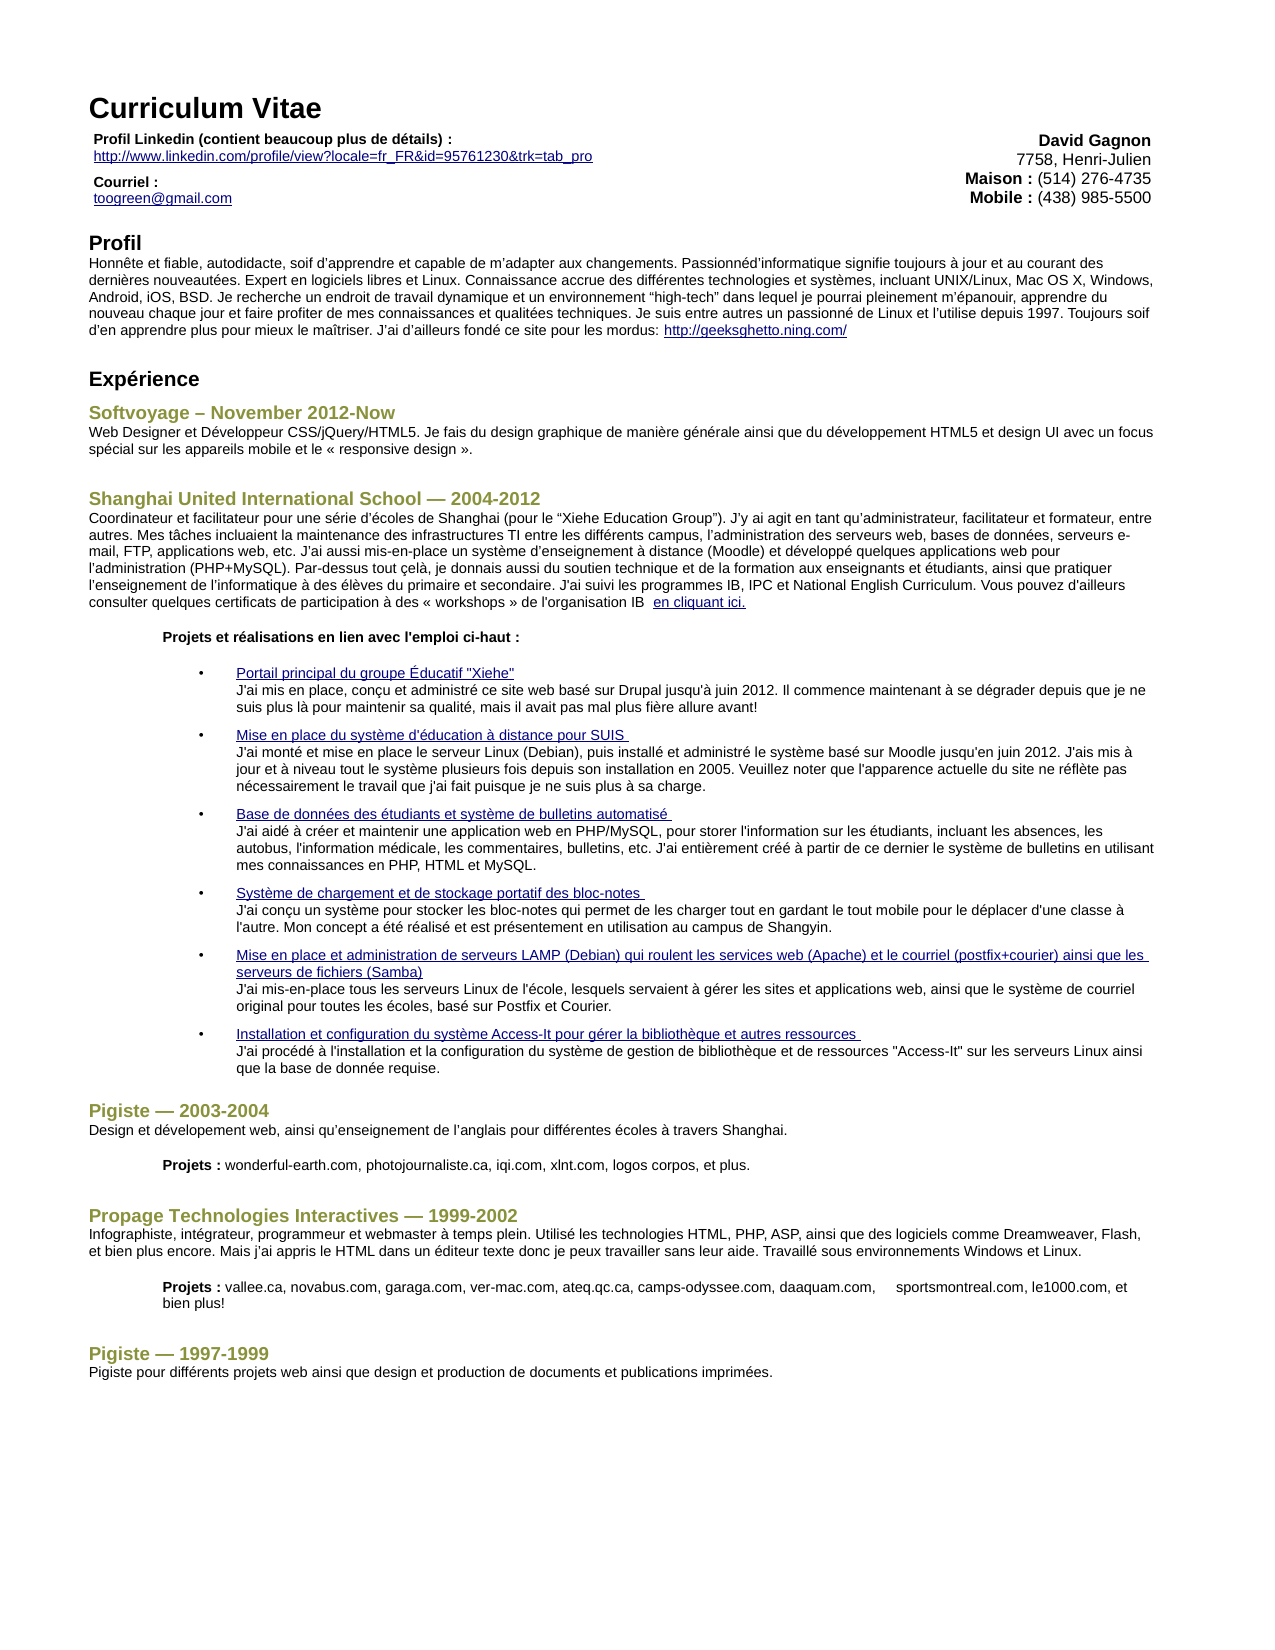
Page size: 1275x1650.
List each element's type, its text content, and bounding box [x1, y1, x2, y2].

text Design et dévelopement web, ainsi qu’enseignement de l’anglais pour différentes écoles à travers Shanghai. [88, 1121, 1157, 1138]
list Base de données des étudiants et système de bulletins automatisé J'ai aidé à créer et maintenir une application web en PHP/MySQL, pour storer l'information sur les étudiants, incluant les absences, les autobus, l'information médicale, les commentaires, bulletins, etc. J'ai entièrement créé à partir de ce dernier le système de bulletins en utilisant mes connaissances en PHP, HTML et MySQL. [199, 806, 1157, 873]
text Projets : wonderful-earth.com, photojournaliste.ca, iqi.com, xlnt.com, logos corpos, et plus. [162, 1157, 1157, 1174]
text Pigiste — 1997-1999 [88, 1342, 1157, 1364]
table_header Profil Linkedin (contient beaucoup plus de détails) : http://www.linkedin.com/profile/view?locale=fr_FR&id=95761230&trk=tab_pro Courriel : toogreen@gmail.com [88, 125, 775, 222]
text Projets et réalisations en lien avec l'emploi ci-haut : [162, 629, 1157, 646]
list Mise en place du système d'éducation à distance pour SUIS J'ai monté et mise en place le serveur Linux (Debian), puis installé et administré le système basé sur Moodle jusqu'en juin 2012. J'ais mis à jour et à niveau tout le système plusieurs fois depuis son installation en 2005. Veuillez noter que l'apparence actuelle du site ne réflète pas nécessairement le travail que j'ai fait puisque je ne suis plus à sa charge. [199, 727, 1157, 794]
text Expérience [88, 366, 1157, 390]
text Projets : vallee.ca, novabus.com, garaga.com, ver-mac.com, ateq.qc.ca, camps-odyssee.com, daaquam.com, sportsmontreal.com, le1000.com, et bien plus! [162, 1278, 1157, 1312]
text Honnête et fiable, autodidacte, soif d’apprendre et capable de m’adapter aux changements. Passionné d’informatique signifie toujours à jour et au courant des dernières nouveautées. Expert en logiciels libres et Linux. Connaissance accrue des différentes technologies et systèmes, incluant UNIX/Linux, Mac OS X, Windows, Android, iOS, BSD. Je recherche un endroit de travail dynamique et un environnement “high-tech” dans lequel je pourrai pleinement m’épanouir, apprendre du nouveau chaque jour et faire profiter de mes connaissances et qualitées techniques. Je suis entre autres un passionné de Linux et l’utilise depuis 1997. Toujours soif d’en apprendre plus pour mieux le maîtriser. J’ai d’ailleurs fondé ce site pour les mordus: http://geeksghetto.ning.com/ [88, 255, 1157, 339]
text Propage Technologies Interactives — 1999-2002 [88, 1204, 1157, 1226]
text Softvoyage – November 2012-Now [88, 402, 1157, 424]
text Coordinateur et facilitateur pour une série d’écoles de Shanghai (pour le “Xiehe Education Group”). J’y ai agit en tant qu’administrateur, facilitateur et formateur, entre autres. Mes tâches incluaient la maintenance des infrastructures TI entre les différents campus, l’administration des serveurs web, bases de données, serveurs e-mail, FTP, applications web, etc. J’ai aussi mis-en-place un système d’enseignement à distance (Moodle) et développé quelques applications web pour l’administration (PHP+MySQL). Par-dessus tout çelà, je donnais aussi du soutien technique et de la formation aux enseignants et étudiants, ainsi que pratiquer l’enseignement de l’informatique à des élèves du primaire et secondaire. J'ai suivi les programmes IB, IPC et National English Curriculum. Vous pouvez d'ailleurs consulter quelques certificats de participation à des « workshops » de l'organisation IB en cliquant ici. [88, 509, 1157, 610]
text Shanghai United International School — 2004-2012 [88, 488, 1157, 509]
list Installation et configuration du système Access-It pour gérer la bibliothèque et autres ressources J'ai procédé à l'installation et la configuration du système de gestion de bibliothèque et de ressources "Access-It" sur les serveurs Linux ainsi que la base de donnée requise. [199, 1026, 1157, 1076]
text Profil [88, 231, 1157, 255]
list Portail principal du groupe Éducatif "Xiehe" J'ai mis en place, conçu et administré ce site web basé sur Drupal jusqu'à juin 2012. Il commence maintenant à se dégrader depuis que je ne suis plus là pour maintenir sa qualité, mais il avait pas mal plus fière allure avant! [199, 664, 1157, 715]
text Infographiste, intégrateur, programmeur et webmaster à temps plein. Utilisé les technologies HTML, PHP, ASP, ainsi que des logiciels comme Dreamweaver, Flash, et bien plus encore. Mais j’ai appris le HTML dans un éditeur texte donc je peux travailler sans leur aide. Travaillé sous environnements Windows et Linux. [88, 1226, 1157, 1259]
table_header David Gagnon 7758, Henri-Julien Maison : (514) 276-4735 Mobile : (438) 985-5500 [775, 125, 1157, 222]
list Système de chargement et de stockage portatif des bloc-notes J'ai conçu un système pour stocker les bloc-notes qui permet de les charger tout en gardant le tout mobile pour le déplacer d'une classe à l'autre. Mon concept a été réalisé et est présentement en utilisation au campus de Shangyin. [199, 885, 1157, 935]
text Curriculum Vitae [88, 92, 1157, 125]
text Web Designer et Développeur CSS/jQuery/HTML5. Je fais du design graphique de manière générale ainsi que du développement HTML5 et design UI avec un focus spécial sur les appareils mobile et le « responsive design ». [88, 424, 1157, 457]
text Pigiste pour différents projets web ainsi que design et production de documents et publications imprimées. [88, 1364, 1157, 1381]
list Mise en place et administration de serveurs LAMP (Debian) qui roulent les services web (Apache) et le courriel (postfix+courier) ainsi que les serveurs de fichiers (Samba) J'ai mis-en-place tous les serveurs Linux de l'école, lesquels servaient à gérer les sites et applications web, ainsi que le système de courriel original pour toutes les écoles, basé sur Postfix et Courier. [199, 947, 1157, 1014]
text Pigiste — 2003-2004 [88, 1100, 1157, 1121]
